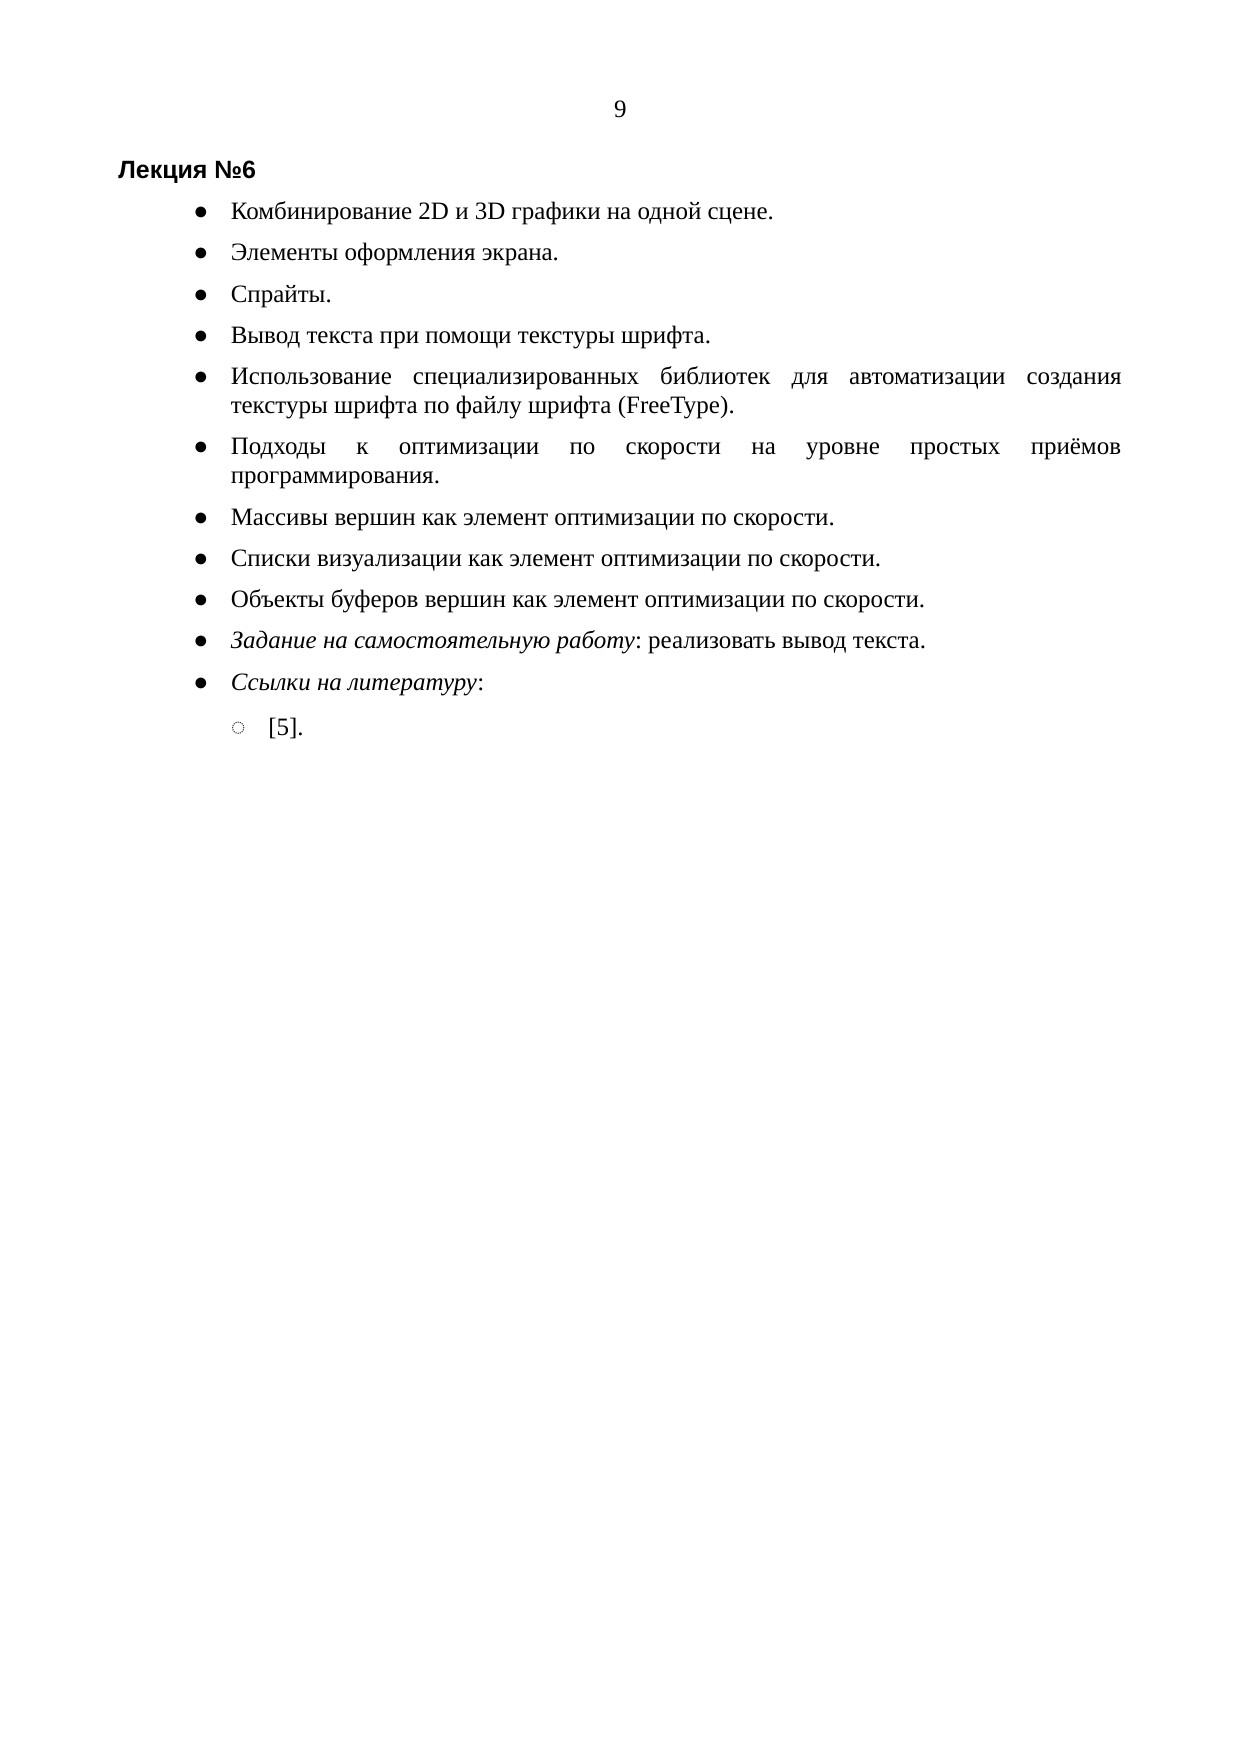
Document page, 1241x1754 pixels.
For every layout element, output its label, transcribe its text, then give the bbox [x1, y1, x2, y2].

list Элементы оформления экрана. [193, 237, 1122, 266]
list Списки визуализации как элемент оптимизации по скорости. [193, 543, 1122, 572]
list Комбинирование 2D и 3D графики на одной сцене. [193, 196, 1122, 225]
list [5]. [231, 708, 1122, 742]
list Вывод текста при помощи текстуры шрифта. [193, 320, 1122, 349]
list Задание на самостоятельную работу: реализовать вывод текста. [193, 626, 1122, 654]
list Массивы вершин как элемент оптимизации по скорости. [193, 501, 1122, 530]
list Спрайты. [193, 278, 1122, 307]
list Ссылки на литературу: [193, 667, 1122, 696]
list Использование специализированных библиотек для автоматизации создания текстуры шрифта по файлу шрифта (FreeType). [193, 361, 1122, 419]
list Объекты буферов вершин как элемент оптимизации по скорости. [193, 584, 1122, 613]
list Подходы к оптимизации по скорости на уровне простых приёмов программирования. [193, 431, 1122, 489]
subtitle Лекция №6 [118, 155, 1122, 183]
